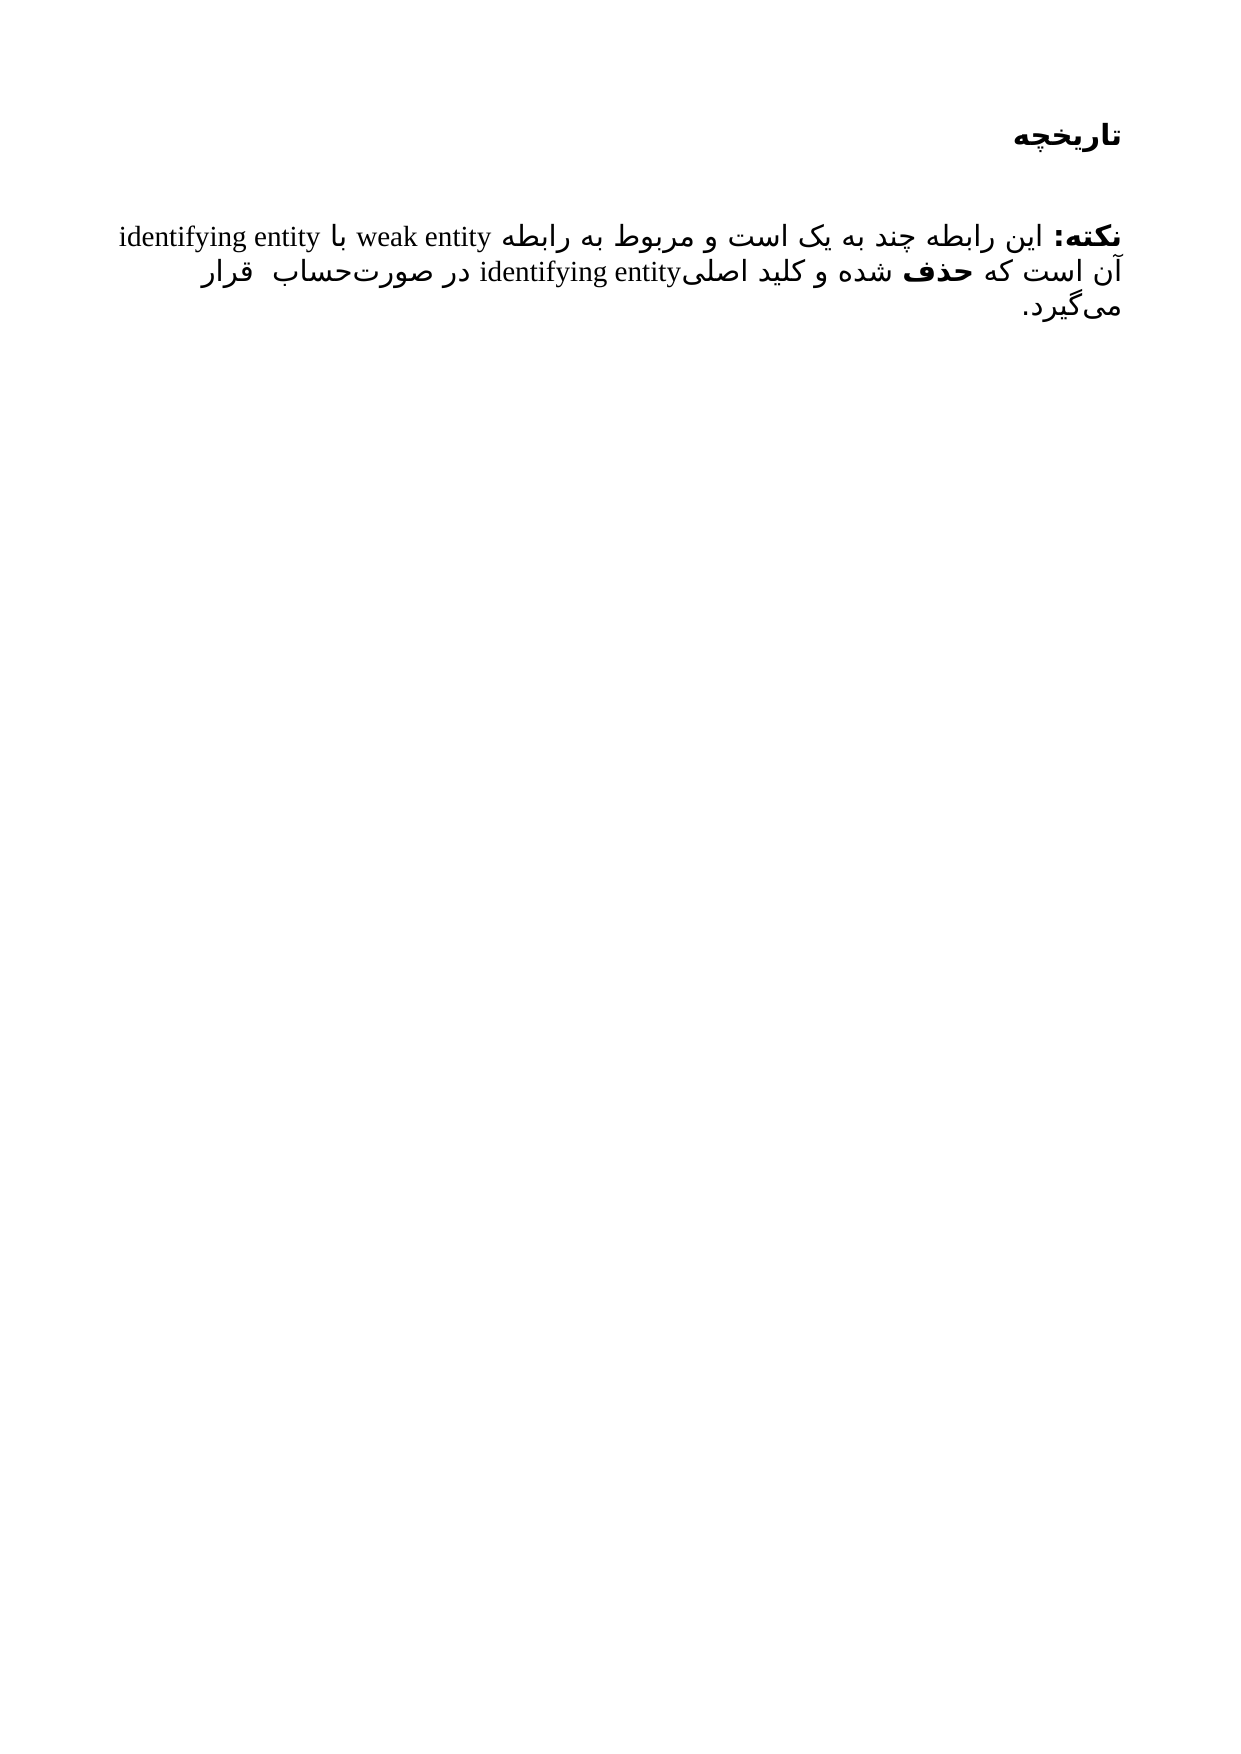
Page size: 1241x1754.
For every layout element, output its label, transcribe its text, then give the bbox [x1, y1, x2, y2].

text نکته: این رابطه چند به یک است و مربوط به رابطه weak entity با identifying entity آن است که حذف شده و کلید اصلیidentifying entity در صورت‌حساب قرار می‌گیرد. [118, 219, 1122, 322]
text تاریخچه [118, 118, 1122, 152]
